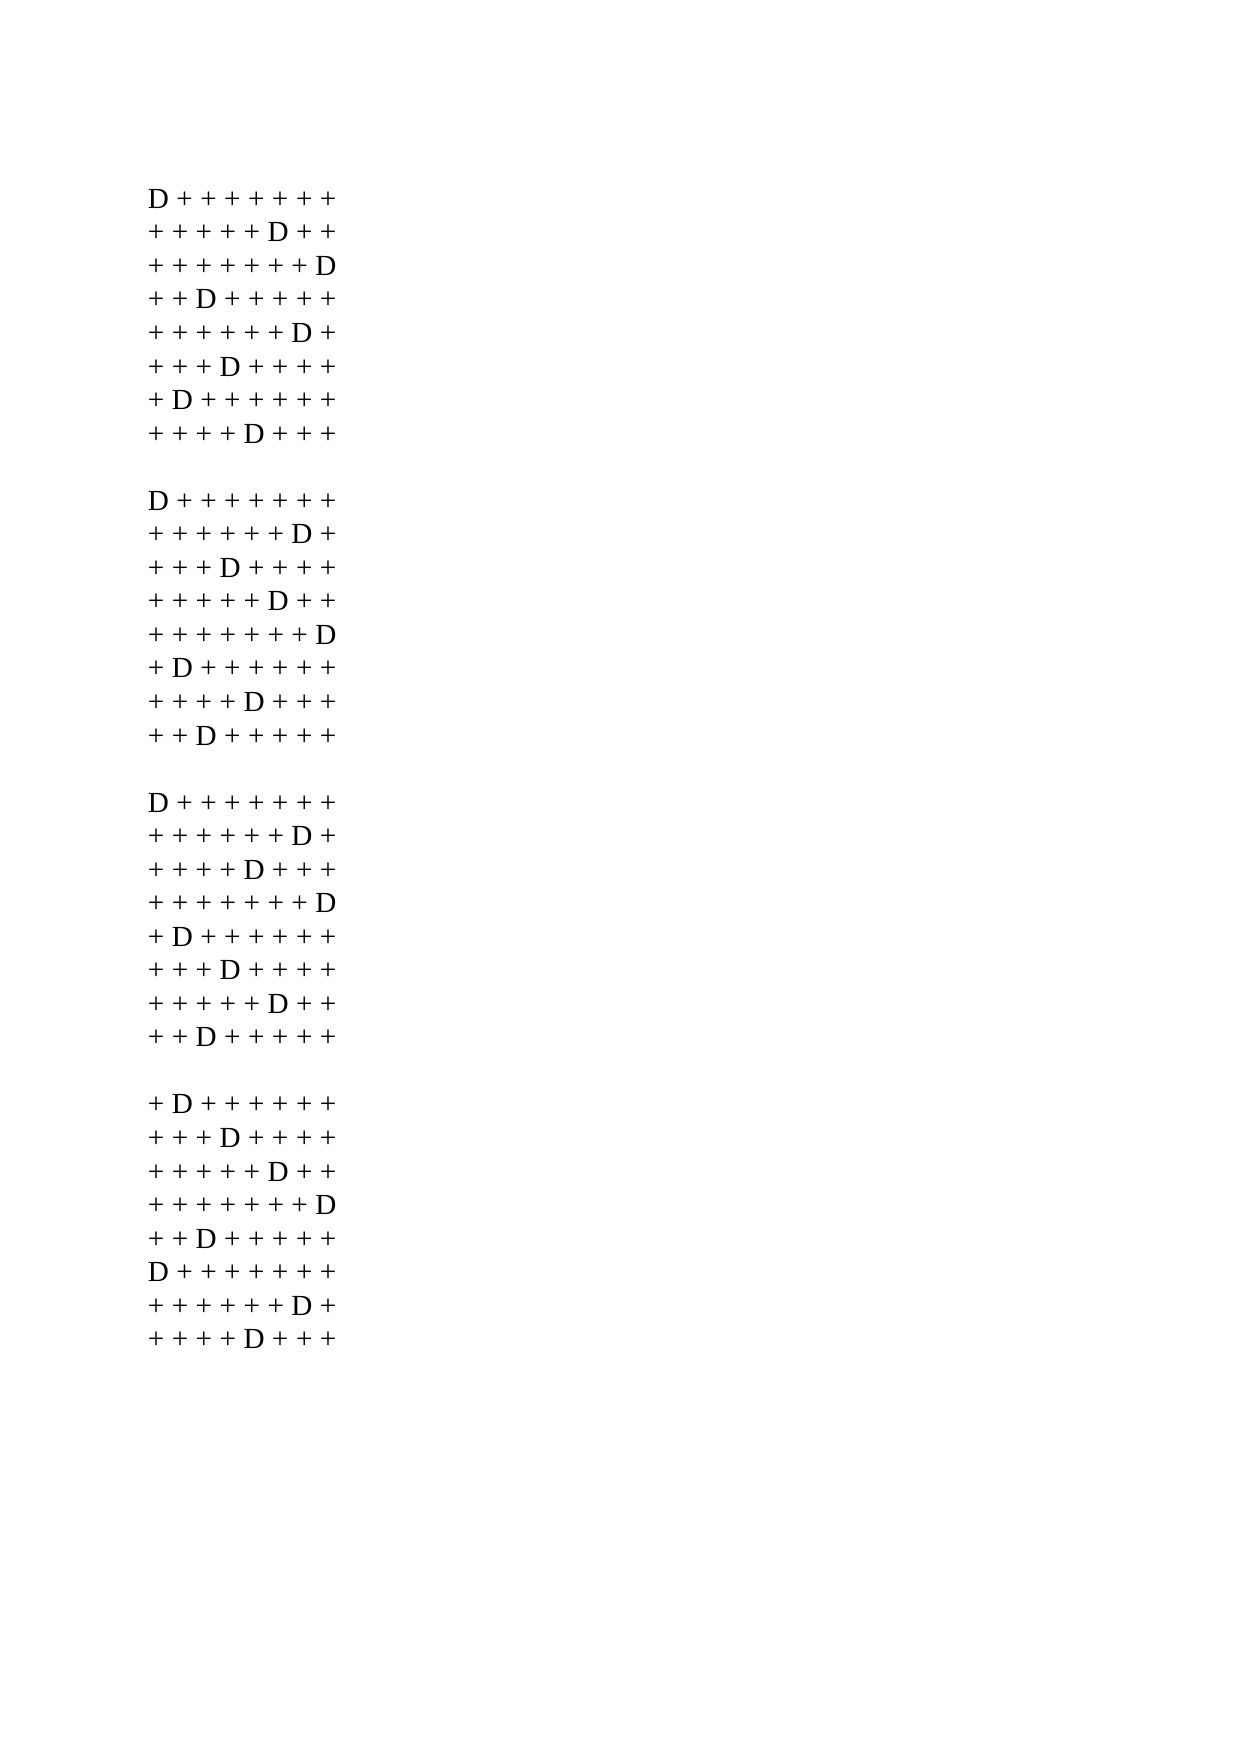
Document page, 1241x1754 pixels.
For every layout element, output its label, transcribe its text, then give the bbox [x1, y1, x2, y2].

text + D + + + + + + [148, 651, 1093, 684]
text + + D + + + + + [148, 1221, 1093, 1254]
text D + + + + + + + [148, 1254, 1093, 1288]
text + + + + + + + D [148, 617, 1093, 651]
text + D + + + + + + [148, 1087, 1093, 1120]
text D + + + + + + + [148, 181, 1093, 215]
text + + + + D + + + [148, 1322, 1093, 1355]
text + + + + + D + + [148, 986, 1093, 1020]
text + D + + + + + + [148, 919, 1093, 953]
text + + + D + + + + [148, 1120, 1093, 1154]
text + + + + + + + D [148, 886, 1093, 919]
text + + + + D + + + [148, 416, 1093, 449]
text + + + + + + + D [148, 248, 1093, 282]
text + + + + + + + D [148, 1187, 1093, 1221]
text + + + + + + D + [148, 517, 1093, 550]
text + + + + + + D + [148, 1288, 1093, 1322]
text + + + D + + + + [148, 953, 1093, 986]
text + + D + + + + + [148, 1020, 1093, 1053]
text + + D + + + + + [148, 718, 1093, 751]
text + + + + + + D + [148, 315, 1093, 349]
text + + + + + D + + [148, 215, 1093, 248]
text + + + + + + D + [148, 818, 1093, 852]
text + + + + + D + + [148, 1154, 1093, 1187]
text + + + + D + + + [148, 852, 1093, 886]
text + + D + + + + + [148, 282, 1093, 315]
text + D + + + + + + [148, 382, 1093, 416]
text + + + + + D + + [148, 584, 1093, 617]
text + + + + D + + + [148, 684, 1093, 718]
text + + + D + + + + [148, 349, 1093, 382]
text D + + + + + + + [148, 483, 1093, 517]
text + + + D + + + + [148, 550, 1093, 584]
text D + + + + + + + [148, 785, 1093, 818]
